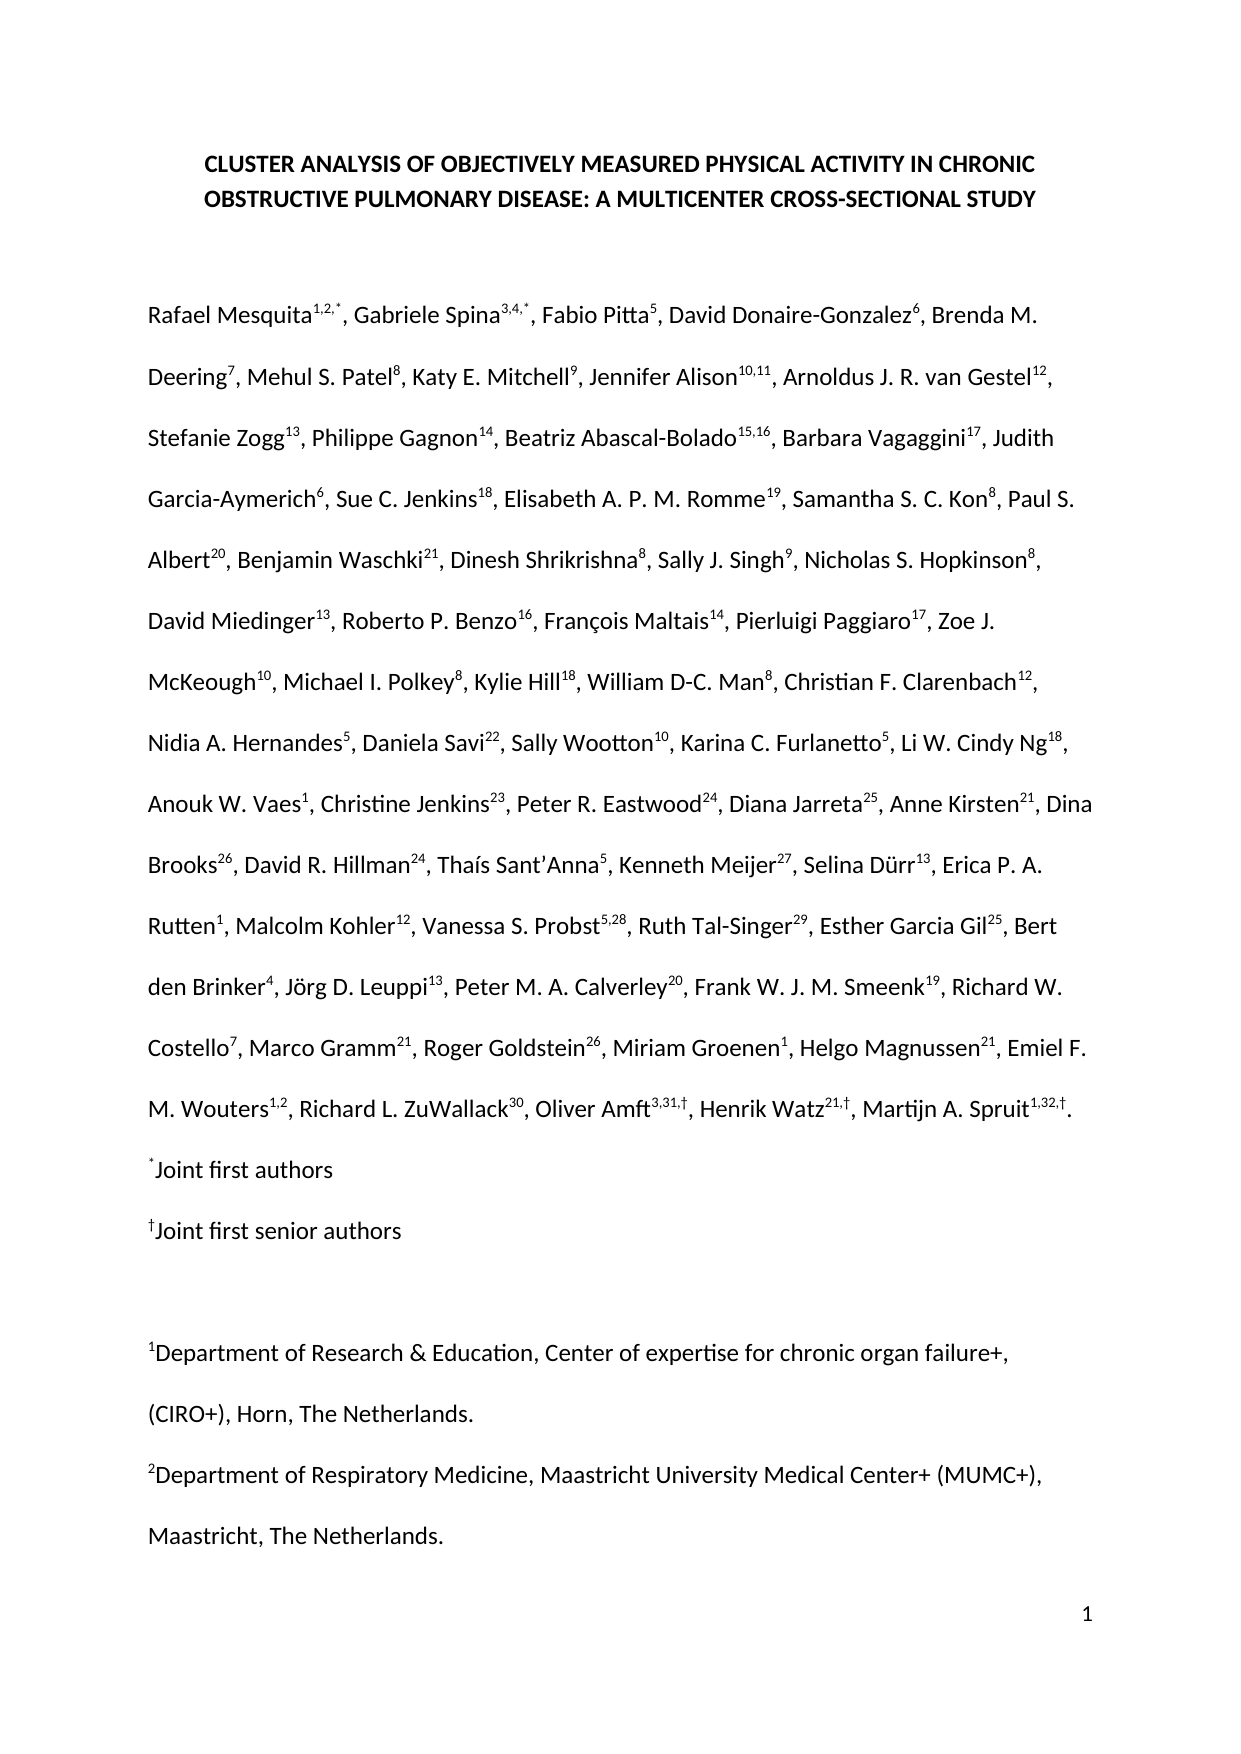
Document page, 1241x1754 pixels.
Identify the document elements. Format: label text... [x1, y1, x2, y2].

text Rafael Mesquita1,2,*, Gabriele Spina3,4,*, Fabio Pitta5, David Donaire-Gonzalez6, Brenda M. Deering7, Mehul S. Patel8, Katy E. Mitchell9, Jennifer Alison10,11, Arnoldus J. R. van Gestel12, Stefanie Zogg13, Philippe Gagnon14, Beatriz Abascal-Bolado15,16, Barbara Vagaggini17, Judith Garcia-Aymerich6, Sue C. Jenkins18, Elisabeth A. P. M. Romme19, Samantha S. C. Kon8, Paul S. Albert20, Benjamin Waschki21, Dinesh Shrikrishna8, Sally J. Singh9, Nicholas S. Hopkinson8, David Miedinger13, Roberto P. Benzo16, François Maltais14, Pierluigi Paggiaro17, Zoe J. McKeough10, Michael I. Polkey8, Kylie Hill18, William D-C. Man8, Christian F. Clarenbach12, Nidia A. Hernandes5, Daniela Savi22, Sally Wootton10, Karina C. Furlanetto5, Li W. Cindy Ng18, Anouk W. Vaes1, Christine Jenkins23, Peter R. Eastwood24, Diana Jarreta25, Anne Kirsten21, Dina Brooks26, David R. Hillman24, Thaís Sant’Anna5, Kenneth Meijer27, Selina Dürr13, Erica P. A. Rutten1, Malcolm Kohler12, Vanessa S. Probst5,28, Ruth Tal-Singer29, Esther Garcia Gil25, Bert den Brinker4, Jörg D. Leuppi13, Peter M. A. Calverley20, Frank W. J. M. Smeenk19, Richard W. Costello7, Marco Gramm21, Roger Goldstein26, Miriam Groenen1, Helgo Magnussen21, Emiel F. M. Wouters1,2, Richard L. ZuWallack30, Oliver Amft3,31,†, Henrik Watz21,†, Martijn A. Spruit1,32,†. [148, 299, 1092, 1124]
text 1Department of Research & Education, Center of expertise for chronic organ failure+, (CIRO+), Horn, The Netherlands. [148, 1337, 1092, 1429]
text CLUSTER ANALYSIS OF OBJECTIVELY MEASURED PHYSICAL ACTIVITY IN CHRONIC OBSTRUCTIVE PULMONARY DISEASE: A MULTICENTER CROSS-SECTIONAL STUDY [148, 148, 1092, 213]
text *Joint first authors [148, 1154, 1092, 1185]
text 2Department of Respiratory Medicine, Maastricht University Medical Center+ (MUMC+), Maastricht, The Netherlands. [148, 1459, 1092, 1551]
text †Joint first senior authors [148, 1215, 1092, 1246]
